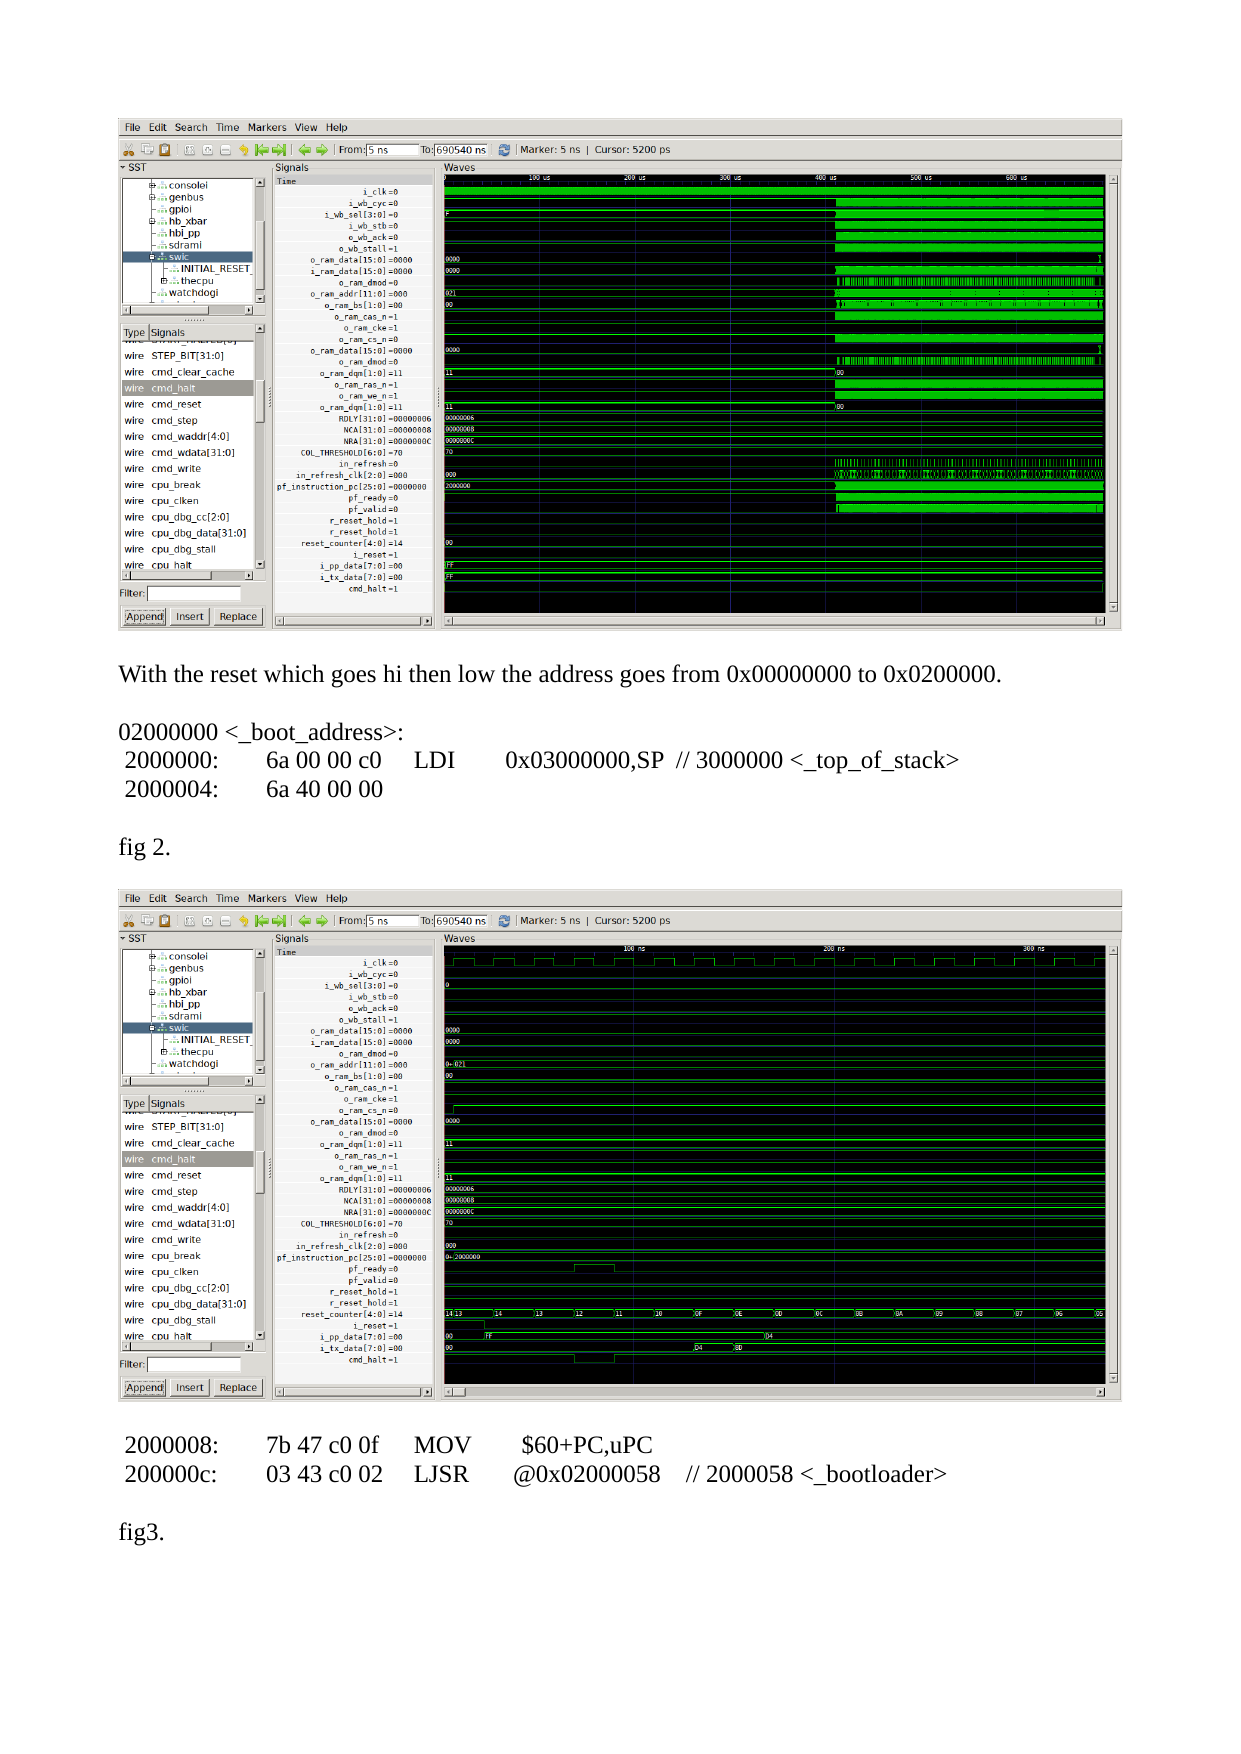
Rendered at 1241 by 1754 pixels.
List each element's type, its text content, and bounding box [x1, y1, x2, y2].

picture [118, 889, 1123, 1402]
text 02000000 <_boot_address>: [118, 717, 1122, 746]
text fig3. [118, 1517, 1122, 1545]
text With the reset which goes hi then low the address goes from 0x00000000 to 0x0200000. [118, 659, 1122, 688]
text fig 2. [118, 832, 1122, 861]
text 2000004: 6a 40 00 00 [118, 774, 1122, 803]
text 200000c: 03 43 c0 02 LJSR @0x02000058 // 2000058 <_bootloader> [118, 1459, 1122, 1488]
text 2000000: 6a 00 00 c0 LDI 0x03000000,SP // 3000000 <_top_of_stack> [118, 746, 1122, 774]
text 2000008: 7b 47 c0 0f MOV $60+PC,uPC [118, 1430, 1122, 1459]
picture [118, 118, 1123, 631]
